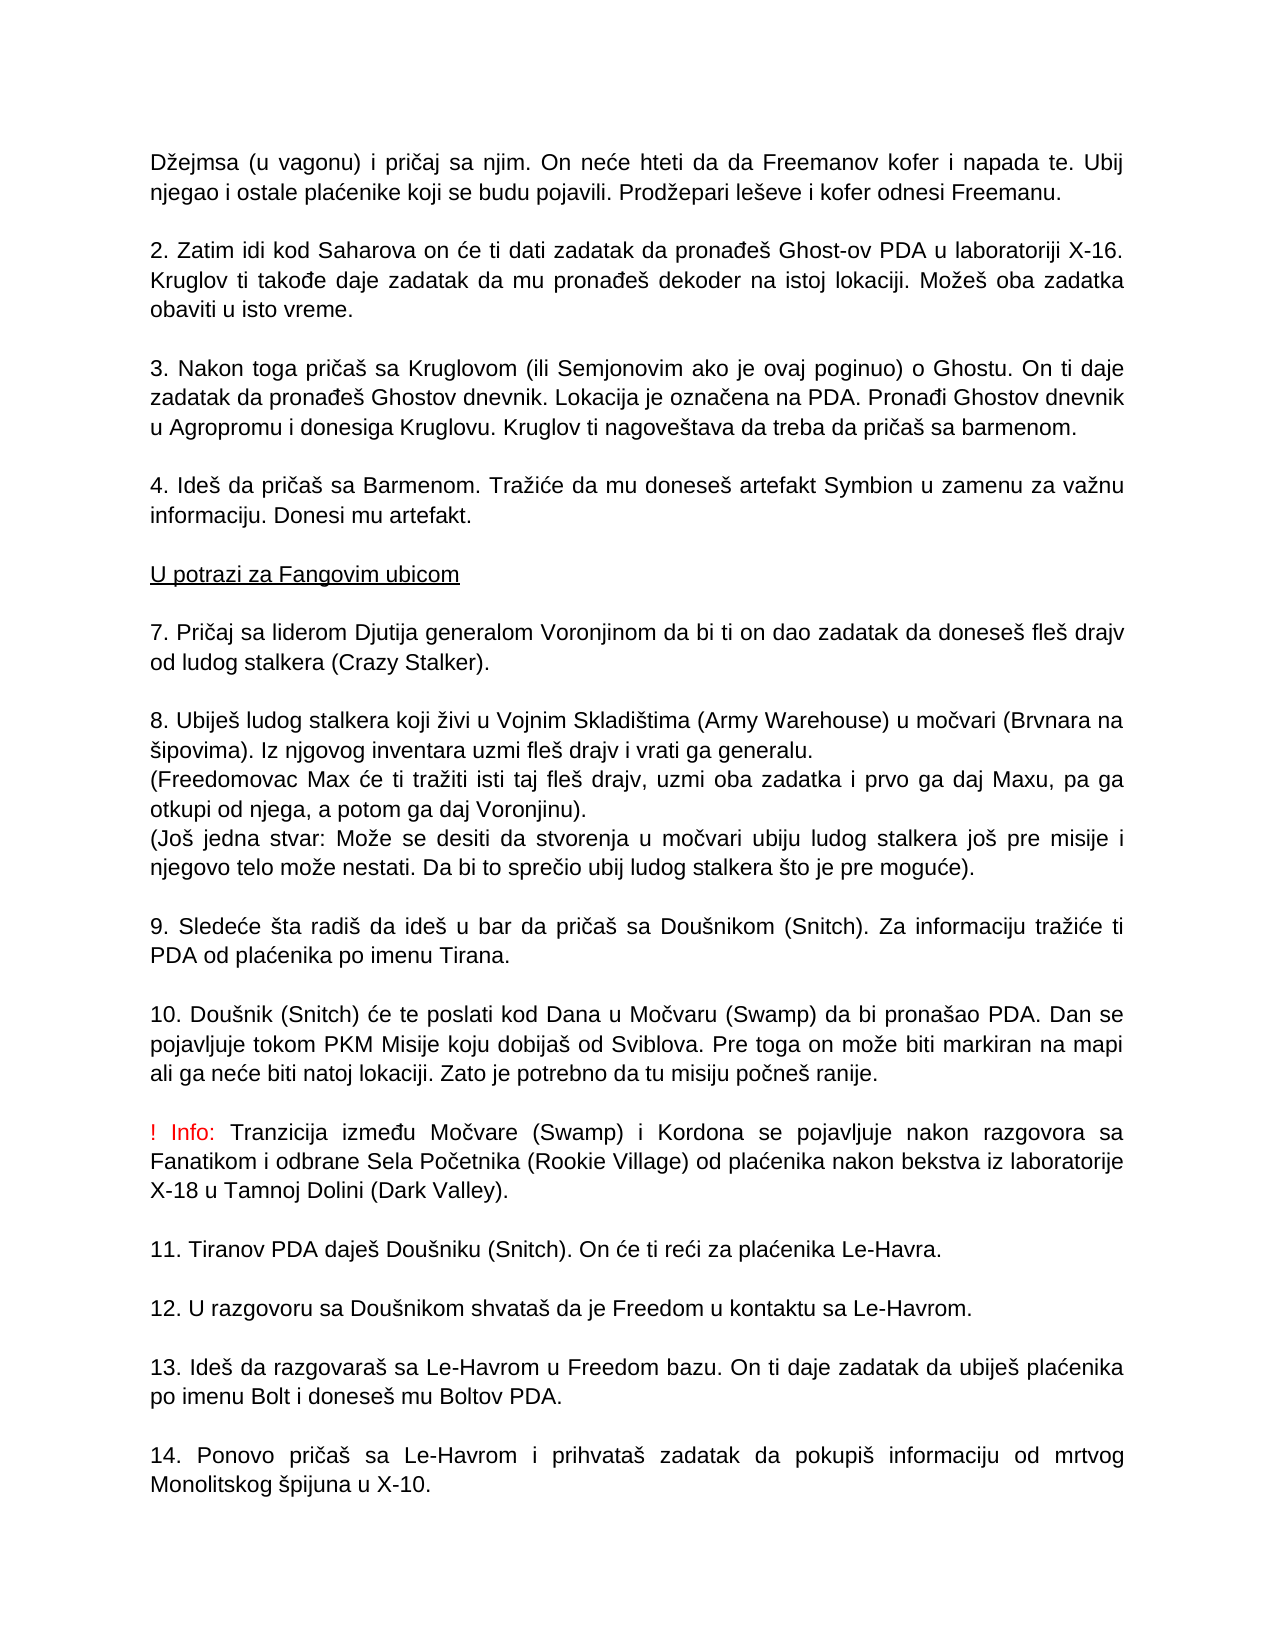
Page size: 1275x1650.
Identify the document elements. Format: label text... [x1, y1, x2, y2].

text 12. U razgovoru sa Doušnikom shvataš da je Freedom u kontaktu sa Le-Havrom. [150, 1296, 1125, 1321]
text (Freedomovac Max će ti tražiti isti taj fleš drajv, uzmi oba zadatka i prvo ga daj Maxu, pa ga otkupi od njega, a potom ga daj Voronjinu). [150, 767, 1125, 822]
text 8. Ubiješ ludog stalkera koji živi u Vojnim Skladištima (Army Warehouse) u močvari (Brvnara na šipovima). Iz njgovog inventara uzmi fleš drajv i vrati ga generalu. [150, 708, 1125, 763]
text 2. Zatim idi kod Saharova on će ti dati zadatak da pronađeš Ghost-ov PDA u laboratoriji X-16. Kruglov ti takođe daje zadatak da mu pronađeš dekoder na istoj lokaciji. Možeš oba zadatka obaviti u isto vreme. [150, 238, 1125, 322]
text 10. Doušnik (Snitch) će te poslati kod Dana u Močvaru (Swamp) da bi pronašao PDA. Dan se pojavljuje tokom PKM Misije koju dobijaš od Sviblova. Pre toga on može biti markiran na mapi ali ga neće biti natoj lokaciji. Zato je potrebno da tu misiju počneš ranije. [150, 1002, 1125, 1086]
text 11. Tiranov PDA daješ Doušniku (Snitch). On će ti reći za plaćenika Le-Havra. [150, 1237, 1125, 1262]
text 3. Nakon toga pričaš sa Kruglovom (ili Semjonovim ako je ovaj poginuo) o Ghostu. On ti daje zadatak da pronađeš Ghostov dnevnik. Lokacija je označena na PDA. Pronađi Ghostov dnevnik u Agropromu i donesiga Kruglovu. Kruglov ti nagoveštava da treba da pričaš sa barmenom. [150, 356, 1125, 440]
text 13. Ideš da razgovaraš sa Le-Havrom u Freedom bazu. On ti daje zadatak da ubiješ plaćenika po imenu Bolt i doneseš mu Boltov PDA. [150, 1354, 1125, 1409]
text 14. Ponovo pričaš sa Le-Havrom i prihvataš zadatak da pokupiš informaciju od mrtvog Monolitskog špijuna u X-10. [150, 1442, 1125, 1497]
text U potrazi za Fangovim ubicom [150, 561, 1125, 587]
text Džejmsa (u vagonu) i pričaj sa njim. On neće hteti da da Freemanov kofer i napada te. Ubij njegao i ostale plaćenike koji se budu pojavili. Prodžepari leševe i kofer odnesi Freemanu. [150, 150, 1125, 205]
text 9. Sledeće šta radiš da ideš u bar da pričaš sa Doušnikom (Snitch). Za informaciju tražiće ti PDA od plaćenika po imenu Tirana. [150, 914, 1125, 969]
text ! Info: Tranzicija između Močvare (Swamp) i Kordona se pojavljuje nakon razgovora sa Fanatikom i odbrane Sela Početnika (Rookie Village) od plaćenika nakon bekstva iz laboratorije X-18 u Tamnoj Dolini (Dark Valley). [150, 1119, 1125, 1204]
text (Još jedna stvar: Može se desiti da stvorenja u močvari ubiju ludog stalkera još pre misije i njegovo telo može nestati. Da bi to sprečio ubij ludog stalkera što je pre moguće). [150, 826, 1125, 881]
text 7. Pričaj sa liderom Djutija generalom Voronjinom da bi ti on dao zadatak da doneseš fleš drajv od ludog stalkera (Crazy Stalker). [150, 620, 1125, 675]
text 4. Ideš da pričaš sa Barmenom. Tražiće da mu doneseš artefakt Symbion u zamenu za važnu informaciju. Donesi mu artefakt. [150, 473, 1125, 528]
